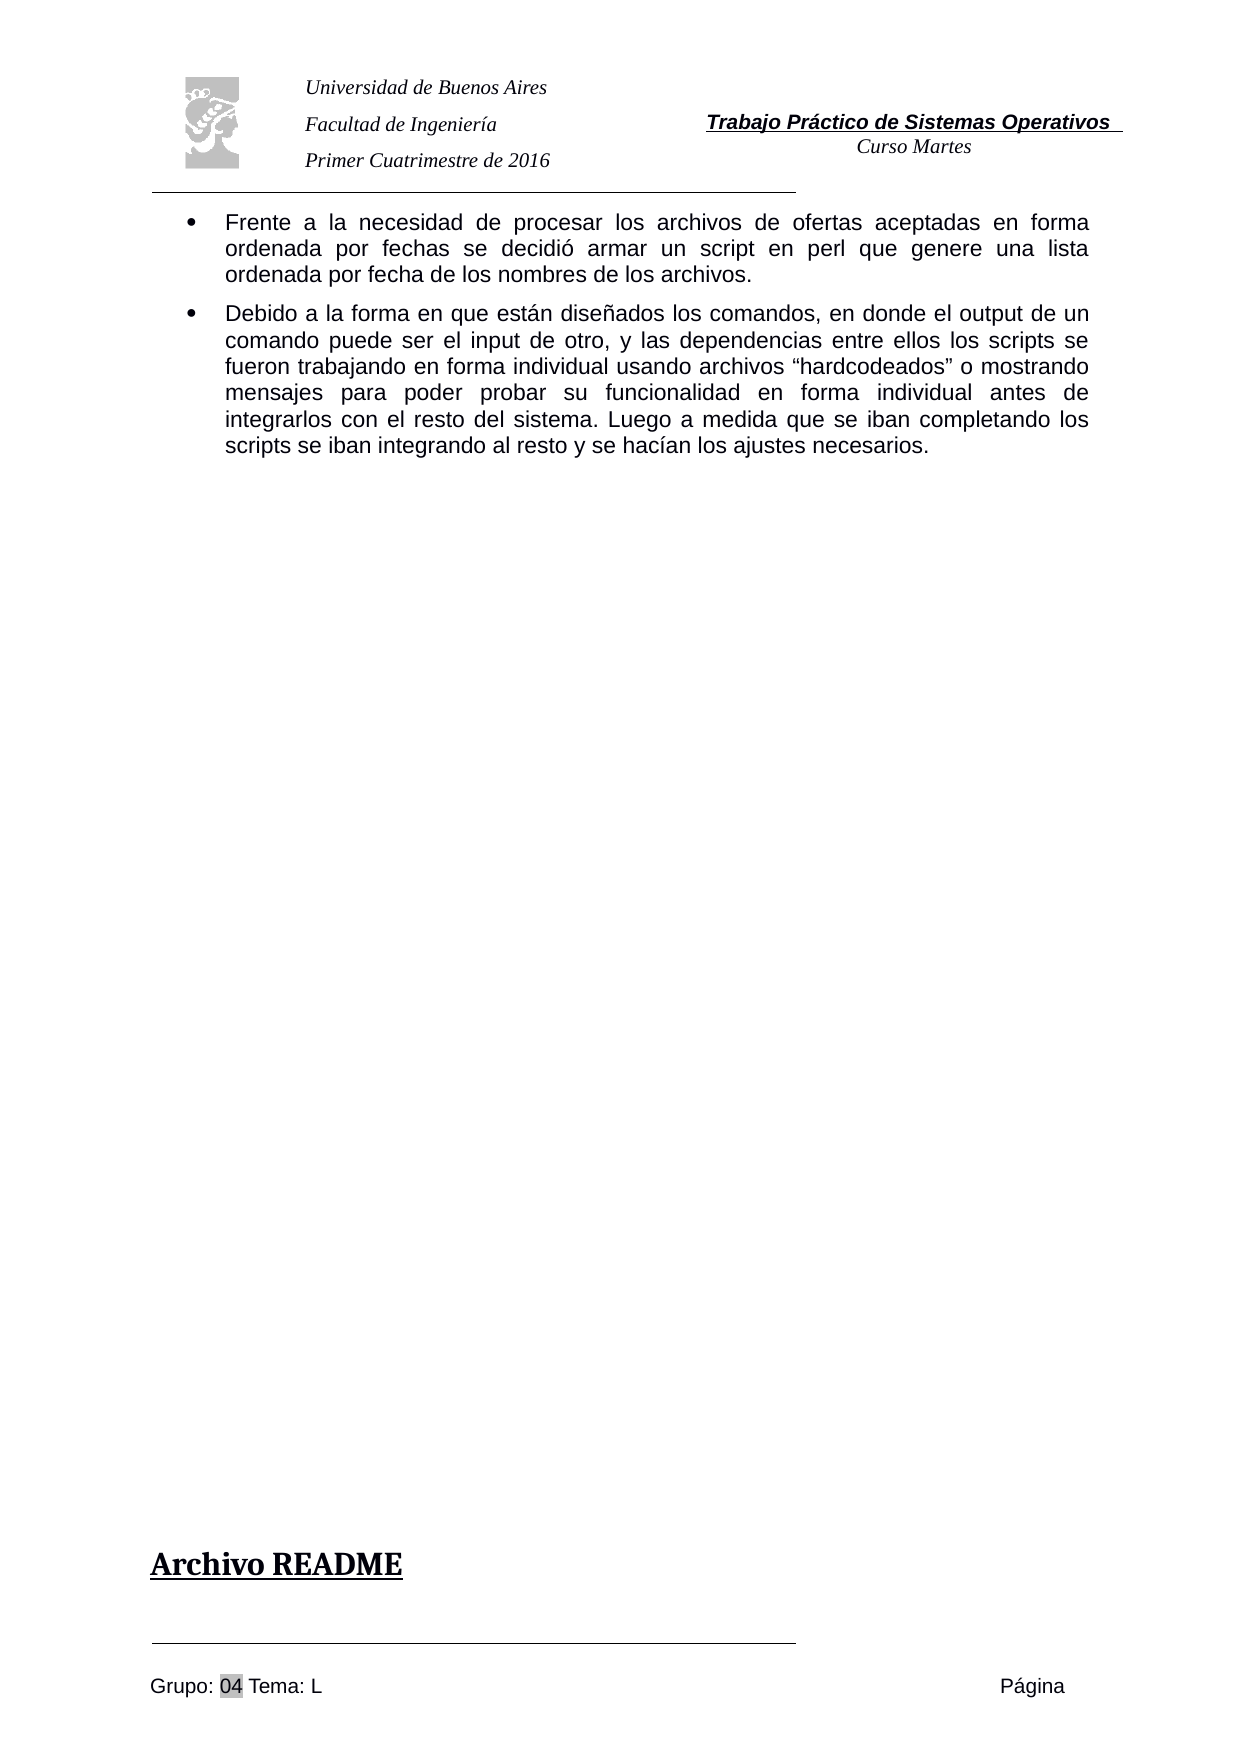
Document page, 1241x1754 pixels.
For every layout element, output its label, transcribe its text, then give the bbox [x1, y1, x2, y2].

title Archivo README [150, 1545, 1090, 1584]
list Frente a la necesidad de procesar los archivos de ofertas aceptadas en forma ordenada por fechas se decidió armar un script en perl que genere una lista ordenada por fecha de los nombres de los archivos. [187, 209, 1090, 288]
picture [183, 75, 246, 171]
list Debido a la forma en que están diseñados los comandos, en donde el output de un comando puede ser el input de otro, y las dependencias entre ellos los scripts se fueron trabajando en forma individual usando archivos “hardcodeados” o mostrando mensajes para poder probar su funcionalidad en forma individual antes de integrarlos con el resto del sistema. Luego a medida que se iban completando los scripts se iban integrando al resto y se hacían los ajustes necesarios. [187, 300, 1090, 458]
